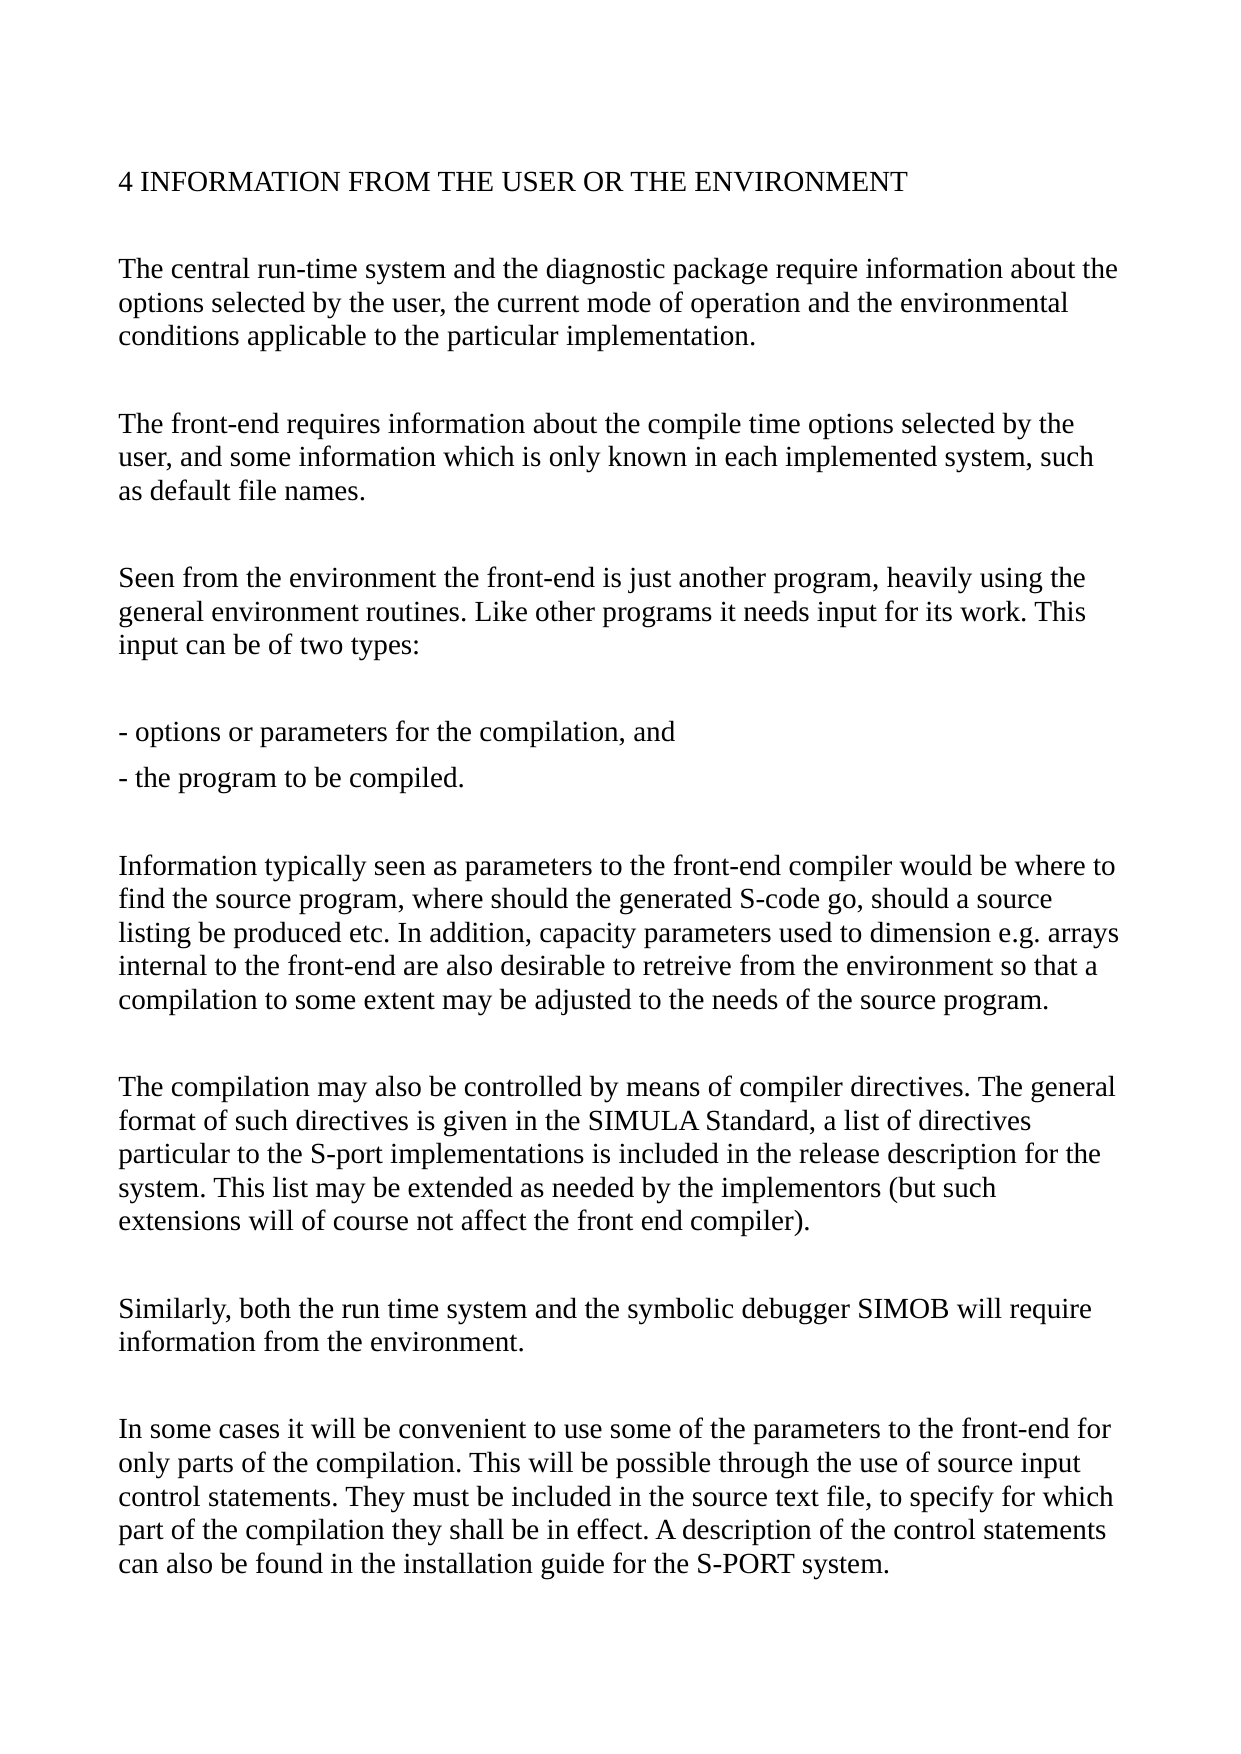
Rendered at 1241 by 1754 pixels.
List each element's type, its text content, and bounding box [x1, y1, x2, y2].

text The front-end requires information about the compile time options selected by the user, and some information which is only known in each implemented system, such as default file names. [118, 406, 1122, 506]
text 4 INFORMATION FROM THE USER OR THE ENVIRONMENT [118, 164, 1122, 198]
text The central run-time system and the diagnostic package require information about the options selected by the user, the current mode of operation and the environmental conditions applicable to the particular implementation. [118, 251, 1122, 352]
text Seen from the environment the front-end is just another program, heavily using the general environment routines. Like other programs it needs input for its work. This input can be of two types: [118, 560, 1122, 661]
text The compilation may also be controlled by means of compiler directives. The general format of such directives is given in the SIMULA Standard, a list of directives particular to the S-port implementations is included in the release description for the system. This list may be extended as needed by the implementors (but such extensions will of course not affect the front end compiler). [118, 1069, 1122, 1237]
text - options or parameters for the compilation, and [118, 714, 1122, 748]
text Similarly, both the run time system and the symbolic debugger SIMOB will require information from the environment. [118, 1291, 1122, 1358]
text - the program to be compiled. [118, 761, 1122, 794]
text In some cases it will be convenient to use some of the parameters to the front-end for only parts of the compilation. This will be possible through the use of source input control statements. They must be included in the source text file, to specify for which part of the compilation they shall be in effect. A description of the control statements can also be found in the installation guide for the S-PORT system. [118, 1412, 1122, 1579]
text Information typically seen as parameters to the front-end compiler would be where to find the source program, where should the generated S-code go, should a source listing be produced etc. In addition, capacity parameters used to dimension e.g. arrays internal to the front-end are also desirable to retreive from the environment so that a compilation to some extent may be adjusted to the needs of the source program. [118, 848, 1122, 1016]
